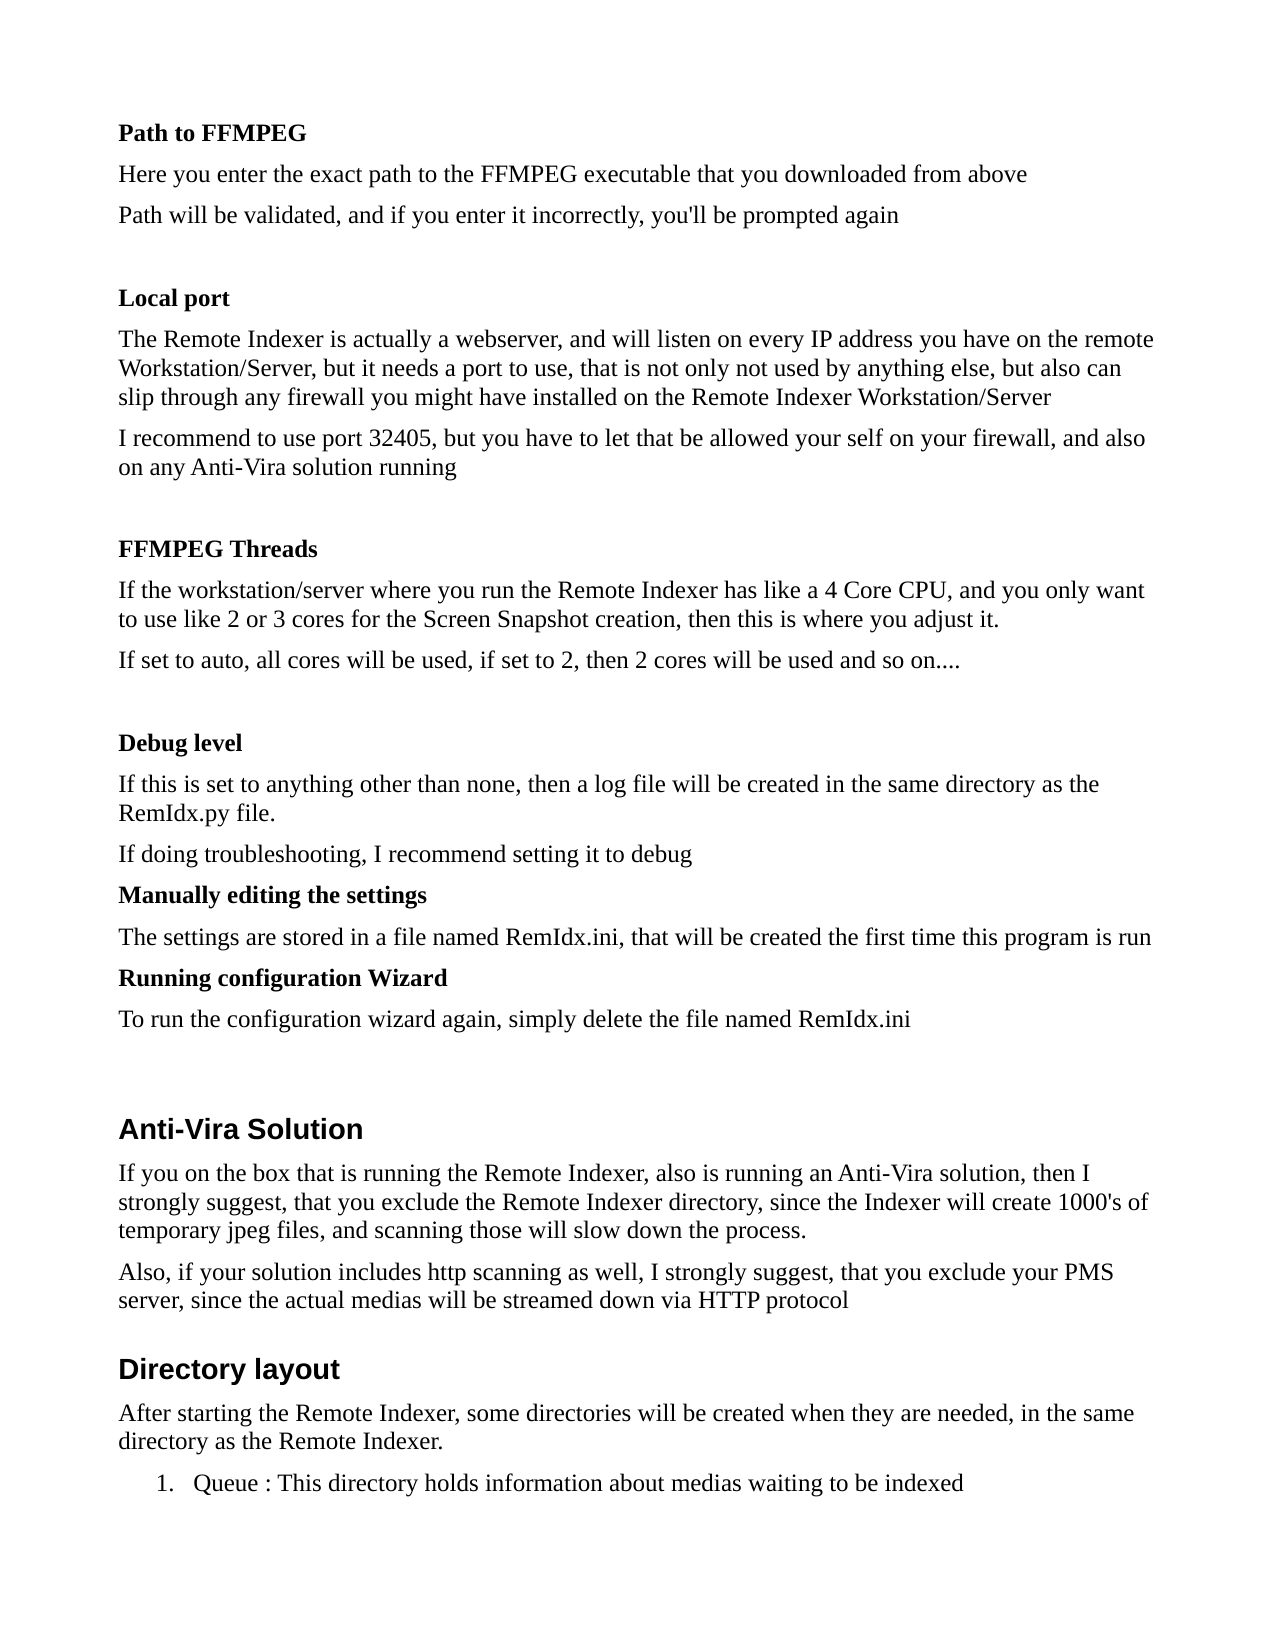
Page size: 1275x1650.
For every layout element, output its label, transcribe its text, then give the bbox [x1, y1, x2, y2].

text I recommend to use port 32405, but you have to let that be allowed your self on your firewall, and also on any Anti-Vira solution running [118, 423, 1157, 481]
text Also, if your solution includes http scanning as well, I strongly suggest, that you exclude your PMS server, since the actual medias will be streamed down via HTTP protocol [118, 1257, 1157, 1314]
list Queue : This directory holds information about medias waiting to be indexed [156, 1468, 1157, 1496]
subtitle Directory layout [118, 1352, 1157, 1385]
text Path to FFMPEG [118, 118, 1157, 147]
text The Remote Indexer is actually a webserver, and will listen on every IP address you have on the remote Workstation/Server, but it needs a port to use, that is not only not used by anything else, but also can slip through any firewall you might have installed on the Remote Indexer Workstation/Server [118, 324, 1157, 411]
text Here you enter the exact path to the FFMPEG executable that you downloaded from above [118, 159, 1157, 188]
text Debug level [118, 728, 1157, 757]
text Manually editing the settings [118, 881, 1157, 909]
subtitle Anti-Vira Solution [118, 1112, 1157, 1145]
text Local port [118, 283, 1157, 312]
text After starting the Remote Indexer, some directories will be created when they are needed, in the same directory as the Remote Indexer. [118, 1398, 1157, 1455]
text To run the configuration wizard again, simply delete the file named RemIdx.ini [118, 1004, 1157, 1033]
text If you on the box that is running the Remote Indexer, also is running an Anti-Vira solution, then I strongly suggest, that you exclude the Remote Indexer directory, since the Indexer will create 1000's of temporary jpeg files, and scanning those will slow down the process. [118, 1158, 1157, 1244]
text If doing troubleshooting, I recommend setting it to debug [118, 839, 1157, 868]
text The settings are stored in a file named RemIdx.ini, that will be created the first time this program is run [118, 922, 1157, 951]
text Running configuration Wizard [118, 963, 1157, 992]
text FFMPEG Threads [118, 534, 1157, 563]
text Path will be validated, and if you enter it incorrectly, you'll be prompted again [118, 201, 1157, 229]
text If set to auto, all cores will be used, if set to 2, then 2 cores will be used and so on.... [118, 646, 1157, 674]
text If the workstation/server where you run the Remote Indexer has like a 4 Core CPU, and you only want to use like 2 or 3 cores for the Screen Snapshot creation, then this is where you adjust it. [118, 576, 1157, 633]
text If this is set to anything other than none, then a log file will be created in the same directory as the RemIdx.py file. [118, 769, 1157, 827]
